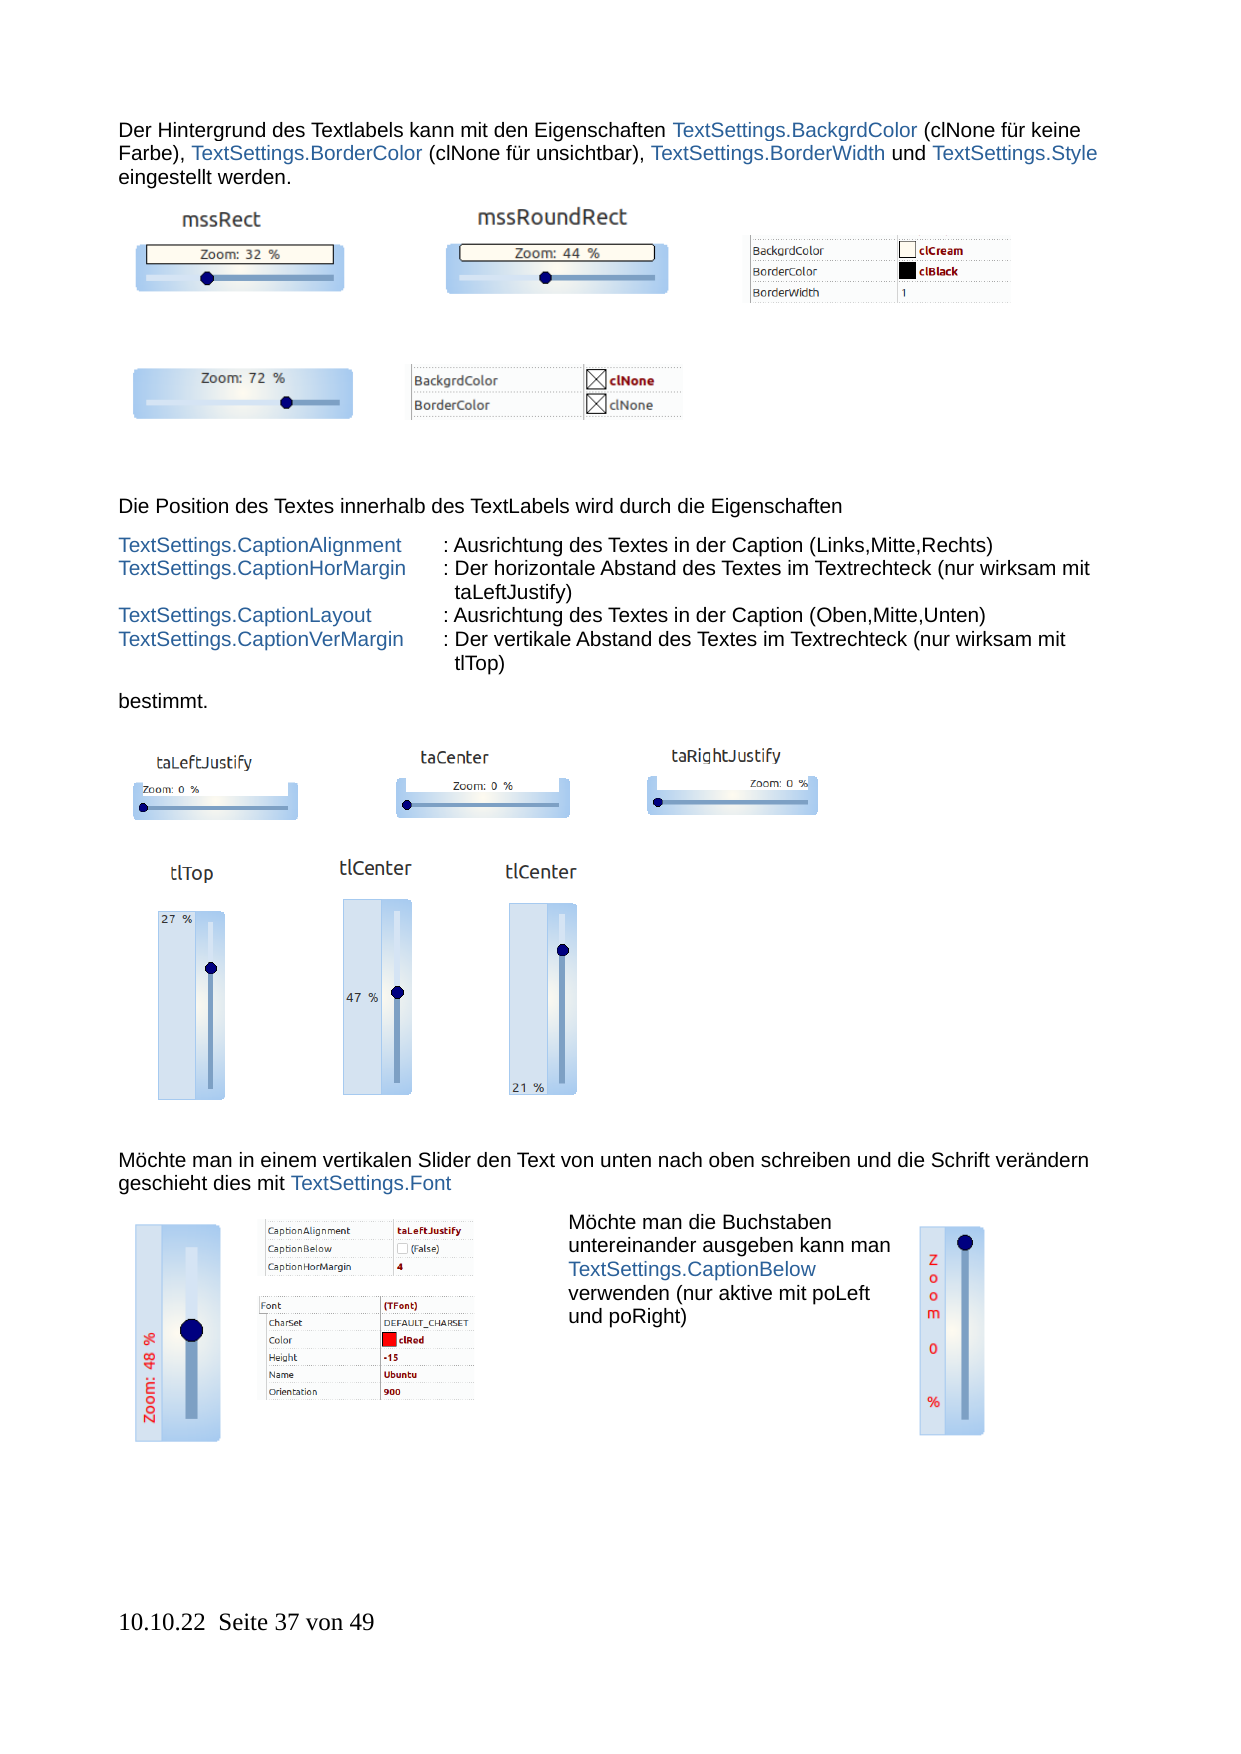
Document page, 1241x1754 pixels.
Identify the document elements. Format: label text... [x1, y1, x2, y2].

text Die Position des Textes innerhalb des TextLabels wird durch die Eigenschaften [118, 495, 1122, 518]
picture [494, 853, 589, 1109]
picture [742, 235, 1011, 303]
text Möchte man die Buchstaben untereinander ausgeben kann man TextSettings.CaptionBelow verwenden (nur aktive mit poLeft und poRight) [238, 1210, 1122, 1328]
text TextSettings.CaptionAlignment : Ausrichtung des Textes in der Caption (Links,Mitte,Rechts) TextSettings.CaptionHorMargin : Der horizontale Abstand des Textes im Textrechteck (nur wirksam mit taLeftJustify) TextSettings.CaptionLayout : Ausrichtung des Textes in der Caption (Oben,Mitte,Unten) TextSettings.CaptionVerMargin : Der vertikale Abstand des Textes im Textrechteck (nur wirksam mit tlTop) [118, 533, 1122, 675]
picture [257, 1219, 474, 1276]
picture [115, 744, 312, 826]
picture [327, 853, 422, 1112]
picture [121, 356, 363, 429]
picture [404, 364, 683, 420]
picture [633, 740, 834, 822]
picture [426, 198, 684, 304]
picture [117, 209, 362, 305]
picture [385, 742, 579, 820]
text bestimmt. [118, 689, 1122, 713]
picture [121, 1207, 238, 1457]
picture [905, 1216, 997, 1450]
text Möchte man in einem vertikalen Slider den Text von unten nach oben schreiben und die Schrift verändern geschieht dies mit TextSettings.Font [118, 1148, 1122, 1196]
picture [257, 1296, 475, 1400]
text Der Hintergrund des Textlabels kann mit den Eigenschaften TextSettings.BackgrdColor (clNone für keine Farbe), TextSettings.BorderColor (clNone für unsichtbar), TextSettings.BorderWidth und TextSettings.Style eingestellt werden. [118, 118, 1122, 189]
picture [136, 850, 245, 1115]
